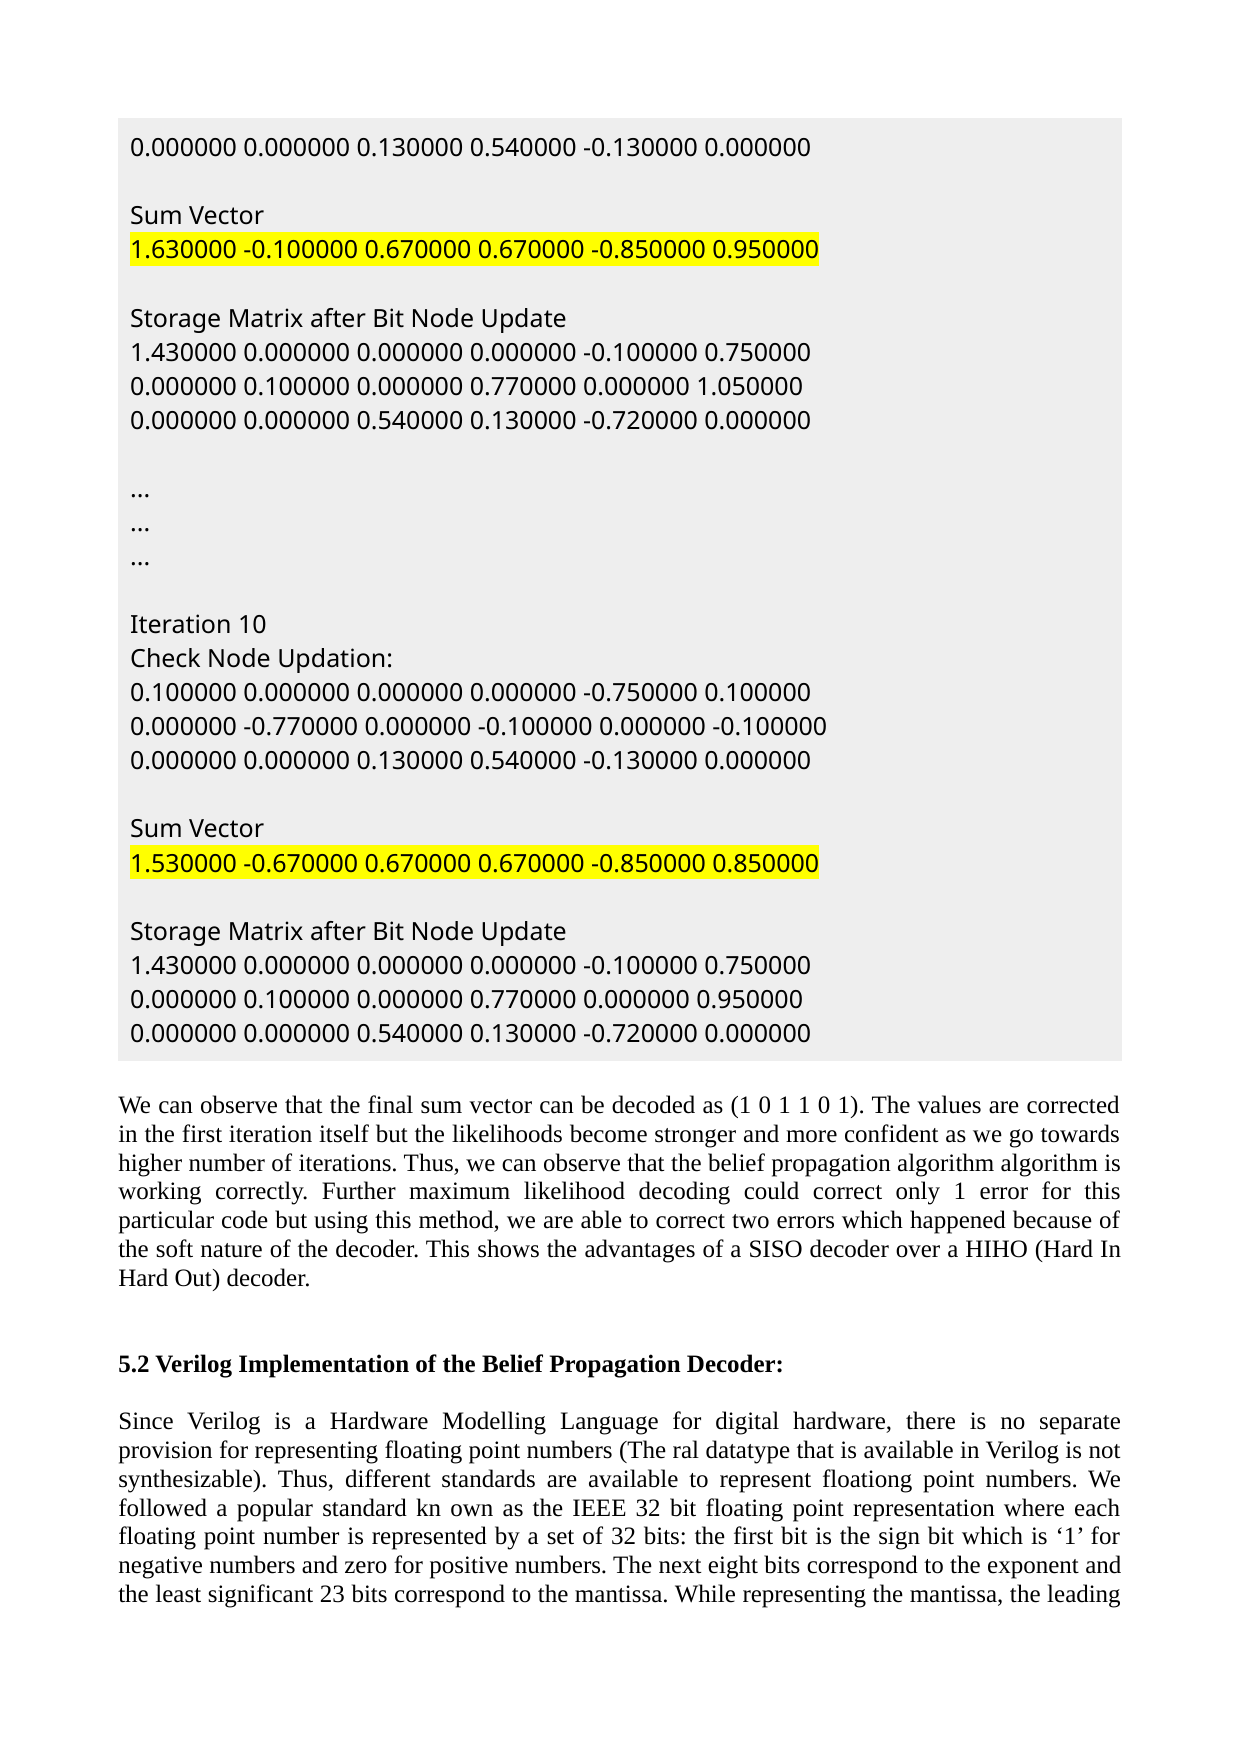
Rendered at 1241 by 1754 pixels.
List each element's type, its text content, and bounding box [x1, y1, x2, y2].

text Since Verilog is a Hardware Modelling Language for digital hardware, there is no separate provision for representing floating point numbers (The ral datatype that is available in Verilog is not synthesizable). Thus, different standards are available to represent floationg point numbers. We followed a popular standard kn own as the IEEE 32 bit floating point representation where each floating point number is represented by a set of 32 bits: the first bit is the sign bit which is ‘1’ for negative numbers and zero for positive numbers. The next eight bits correspond to the exponent and the least significant 23 bits correspond to the mantissa. While representing the mantissa, the leading [118, 1406, 1122, 1608]
text We can observe that the final sum vector can be decoded as (1 0 1 1 0 1). The values are corrected in the first iteration itself but the likelihoods become stronger and more confident as we go towards higher number of iterations. Thus, we can observe that the belief propagation algorithm algorithm is working correctly. Further maximum likelihood decoding could correct only 1 error for this particular code but using this method, we are able to correct two errors which happened because of the soft nature of the decoder. This shows the advantages of a SISO decoder over a HIHO (Hard In Hard Out) decoder. [118, 1090, 1122, 1291]
table_header 0.000000 0.000000 0.130000 0.540000 -0.130000 0.000000 Sum Vector 1.630000 -0.100000 0.670000 0.670000 -0.850000 0.950000 Storage Matrix after Bit Node Update 1.430000 0.000000 0.000000 0.000000 -0.100000 0.750000 0.000000 0.100000 0.000000 0.770000 0.000000 1.050000 0.000000 0.000000 0.540000 0.130000 -0.720000 0.000000 ... ... ... Iteration 10 Check Node Updation: 0.100000 0.000000 0.000000 0.000000 -0.750000 0.100000 0.000000 -0.770000 0.000000 -0.100000 0.000000 -0.100000 0.000000 0.000000 0.130000 0.540000 -0.130000 0.000000 Sum Vector 1.530000 -0.670000 0.670000 0.670000 -0.850000 0.850000 Storage Matrix after Bit Node Update 1.430000 0.000000 0.000000 0.000000 -0.100000 0.750000 0.000000 0.100000 0.000000 0.770000 0.000000 0.950000 0.000000 0.000000 0.540000 0.130000 -0.720000 0.000000 [118, 118, 1122, 1061]
text 5.2 Verilog Implementation of the Belief Propagation Decoder: [118, 1349, 1122, 1378]
